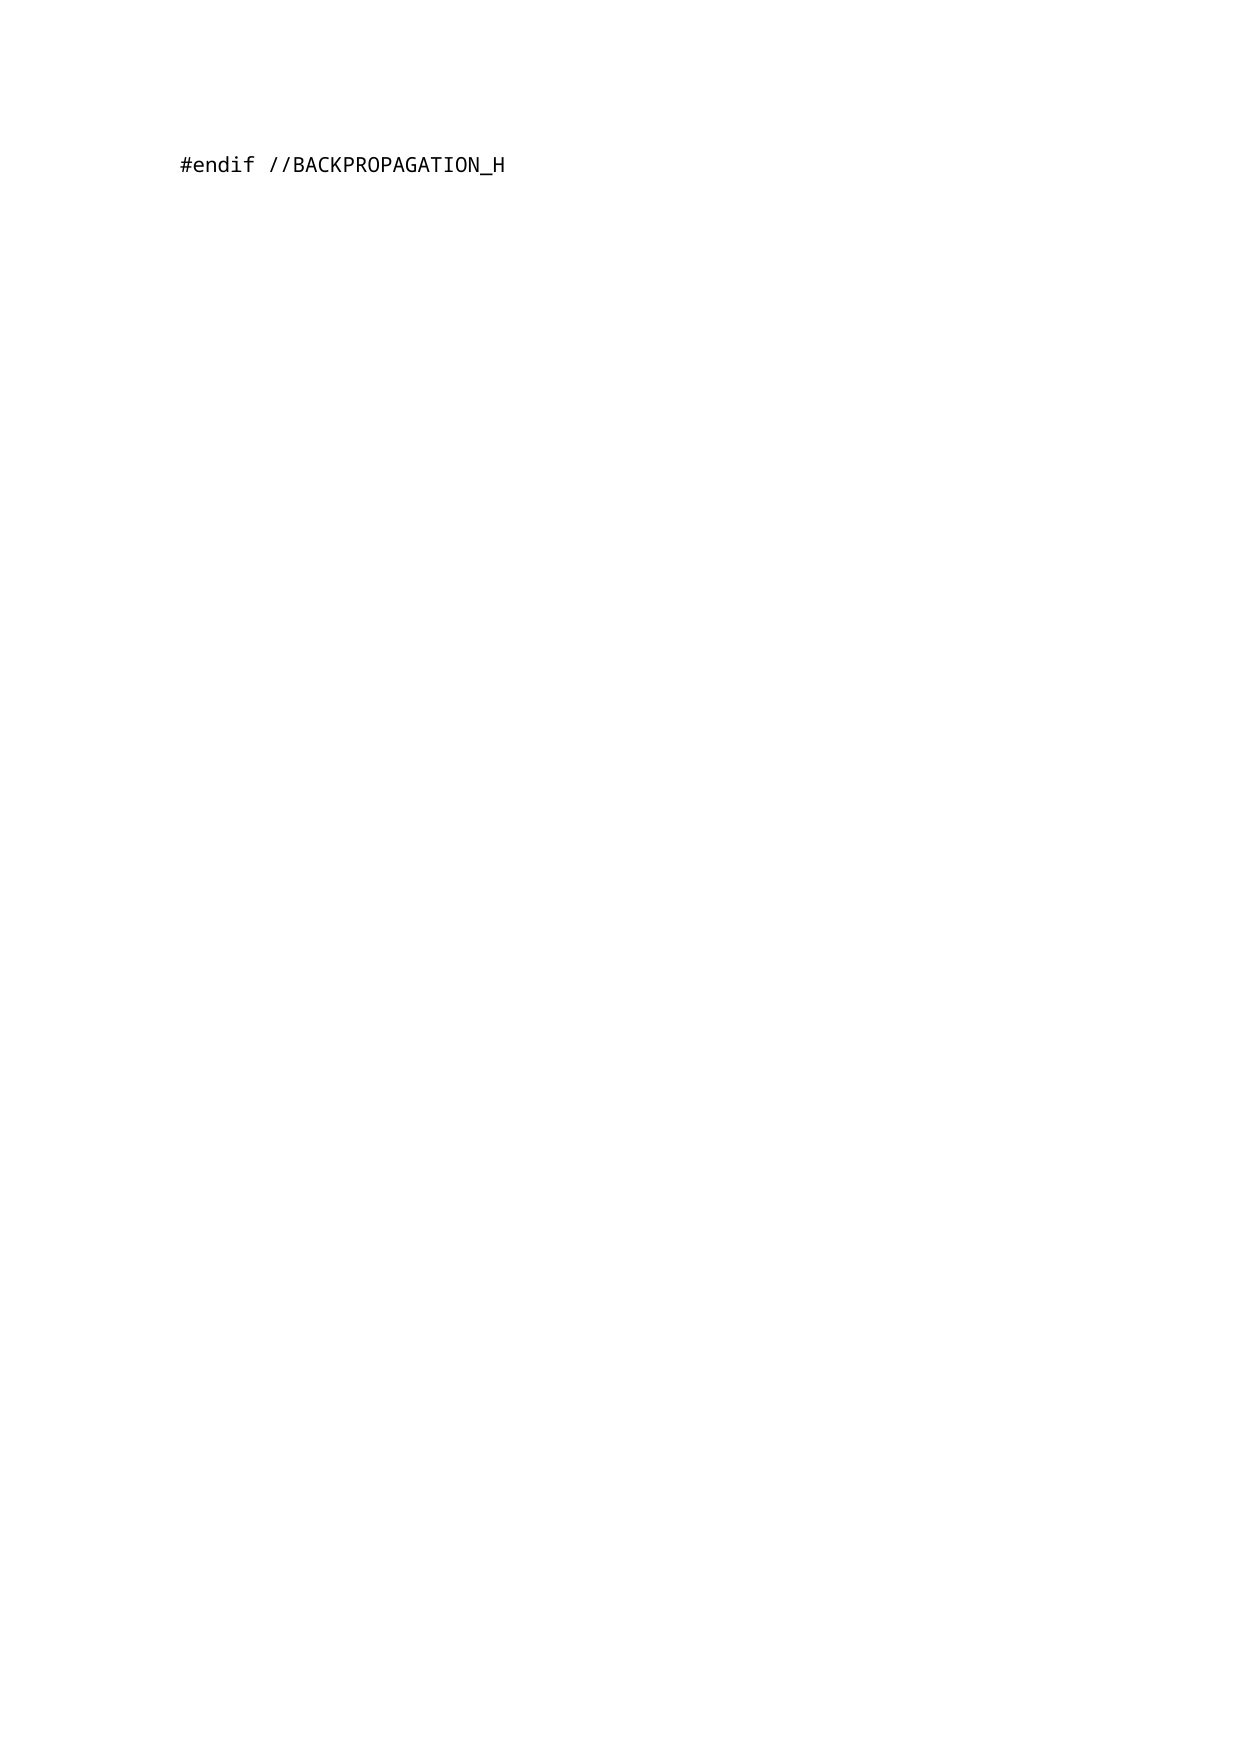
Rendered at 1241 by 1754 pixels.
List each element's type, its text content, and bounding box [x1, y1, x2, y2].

text #endif //BACKPROPAGATION_H [180, 150, 1091, 178]
